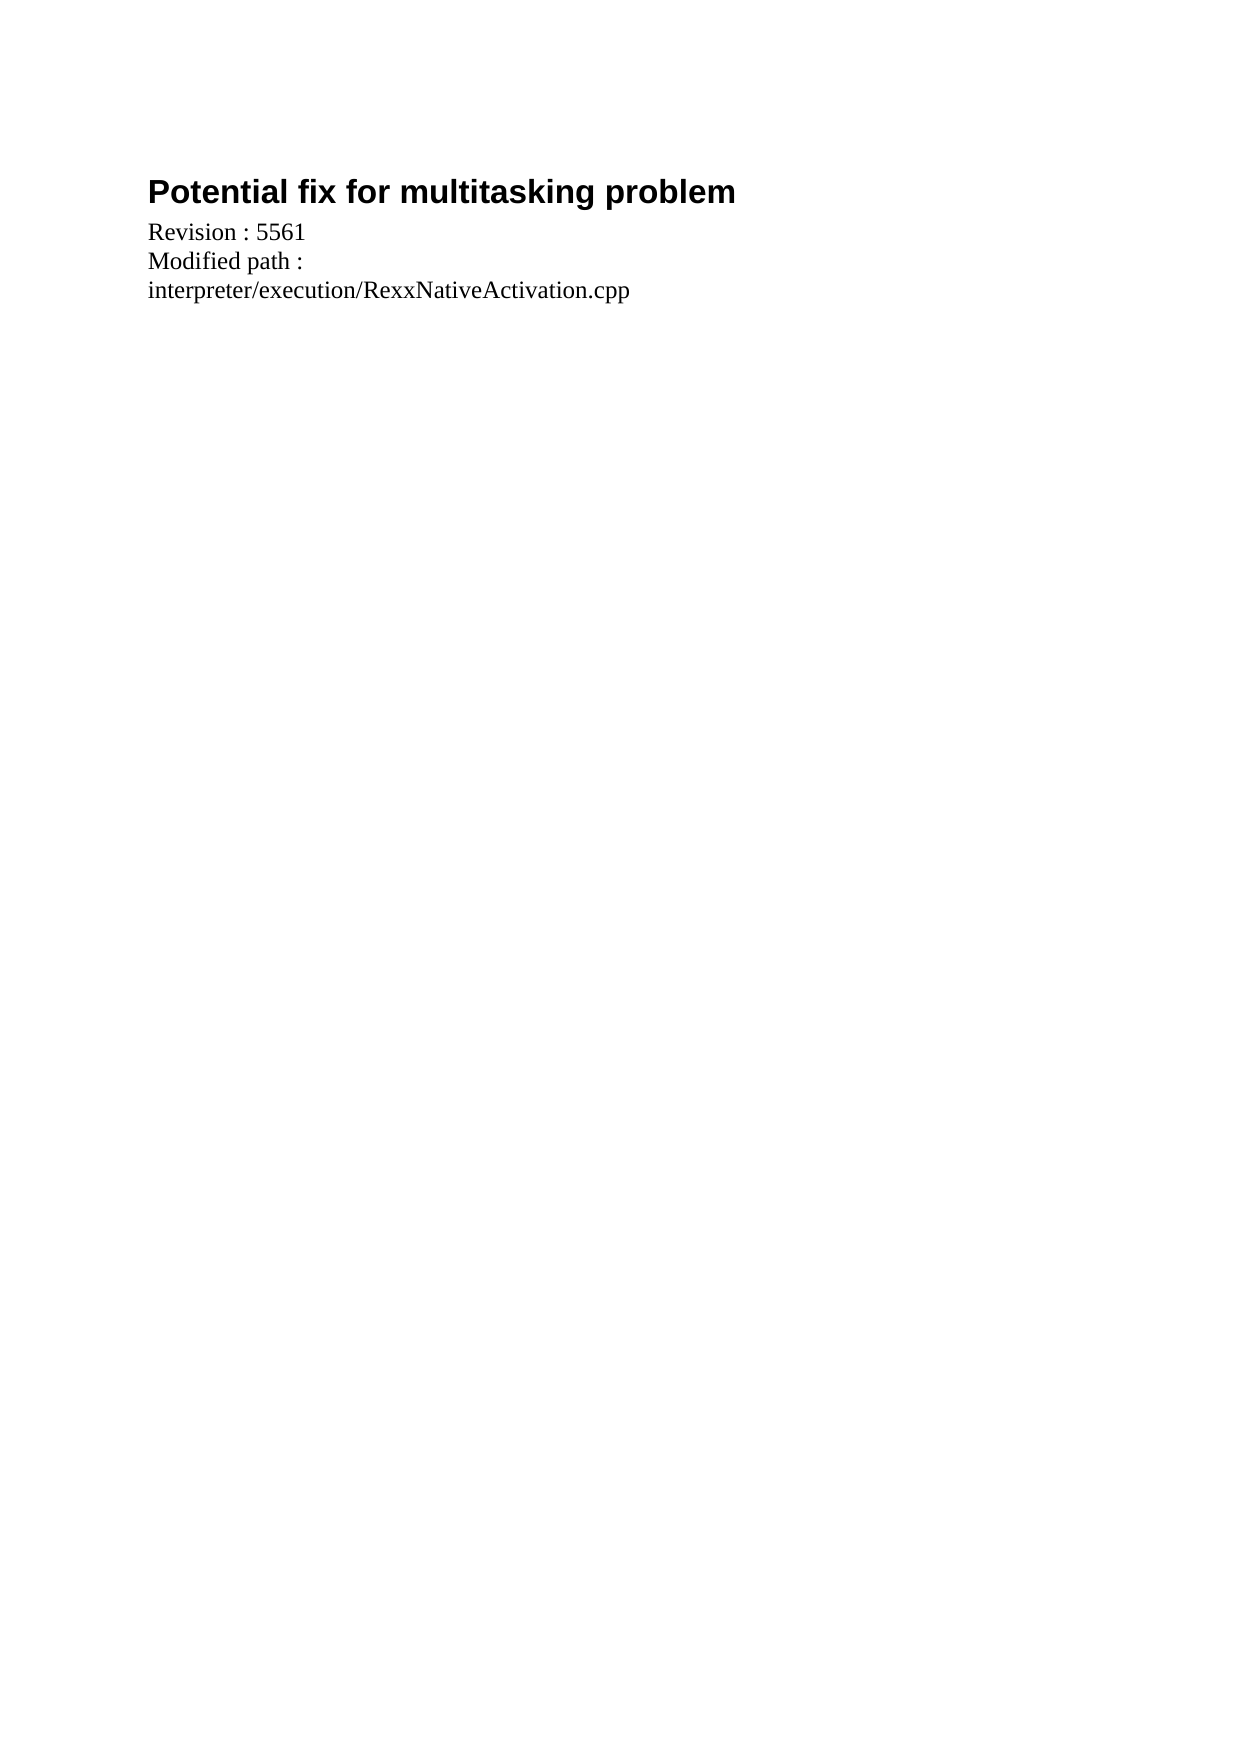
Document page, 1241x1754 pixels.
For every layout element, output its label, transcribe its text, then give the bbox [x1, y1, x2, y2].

text interpreter/execution/RexxNativeActivation.cpp [148, 275, 1093, 303]
text Modified path : [148, 246, 1093, 275]
text Revision : 5561 [148, 217, 1093, 246]
subtitle Potential fix for multitasking problem [148, 173, 1093, 211]
